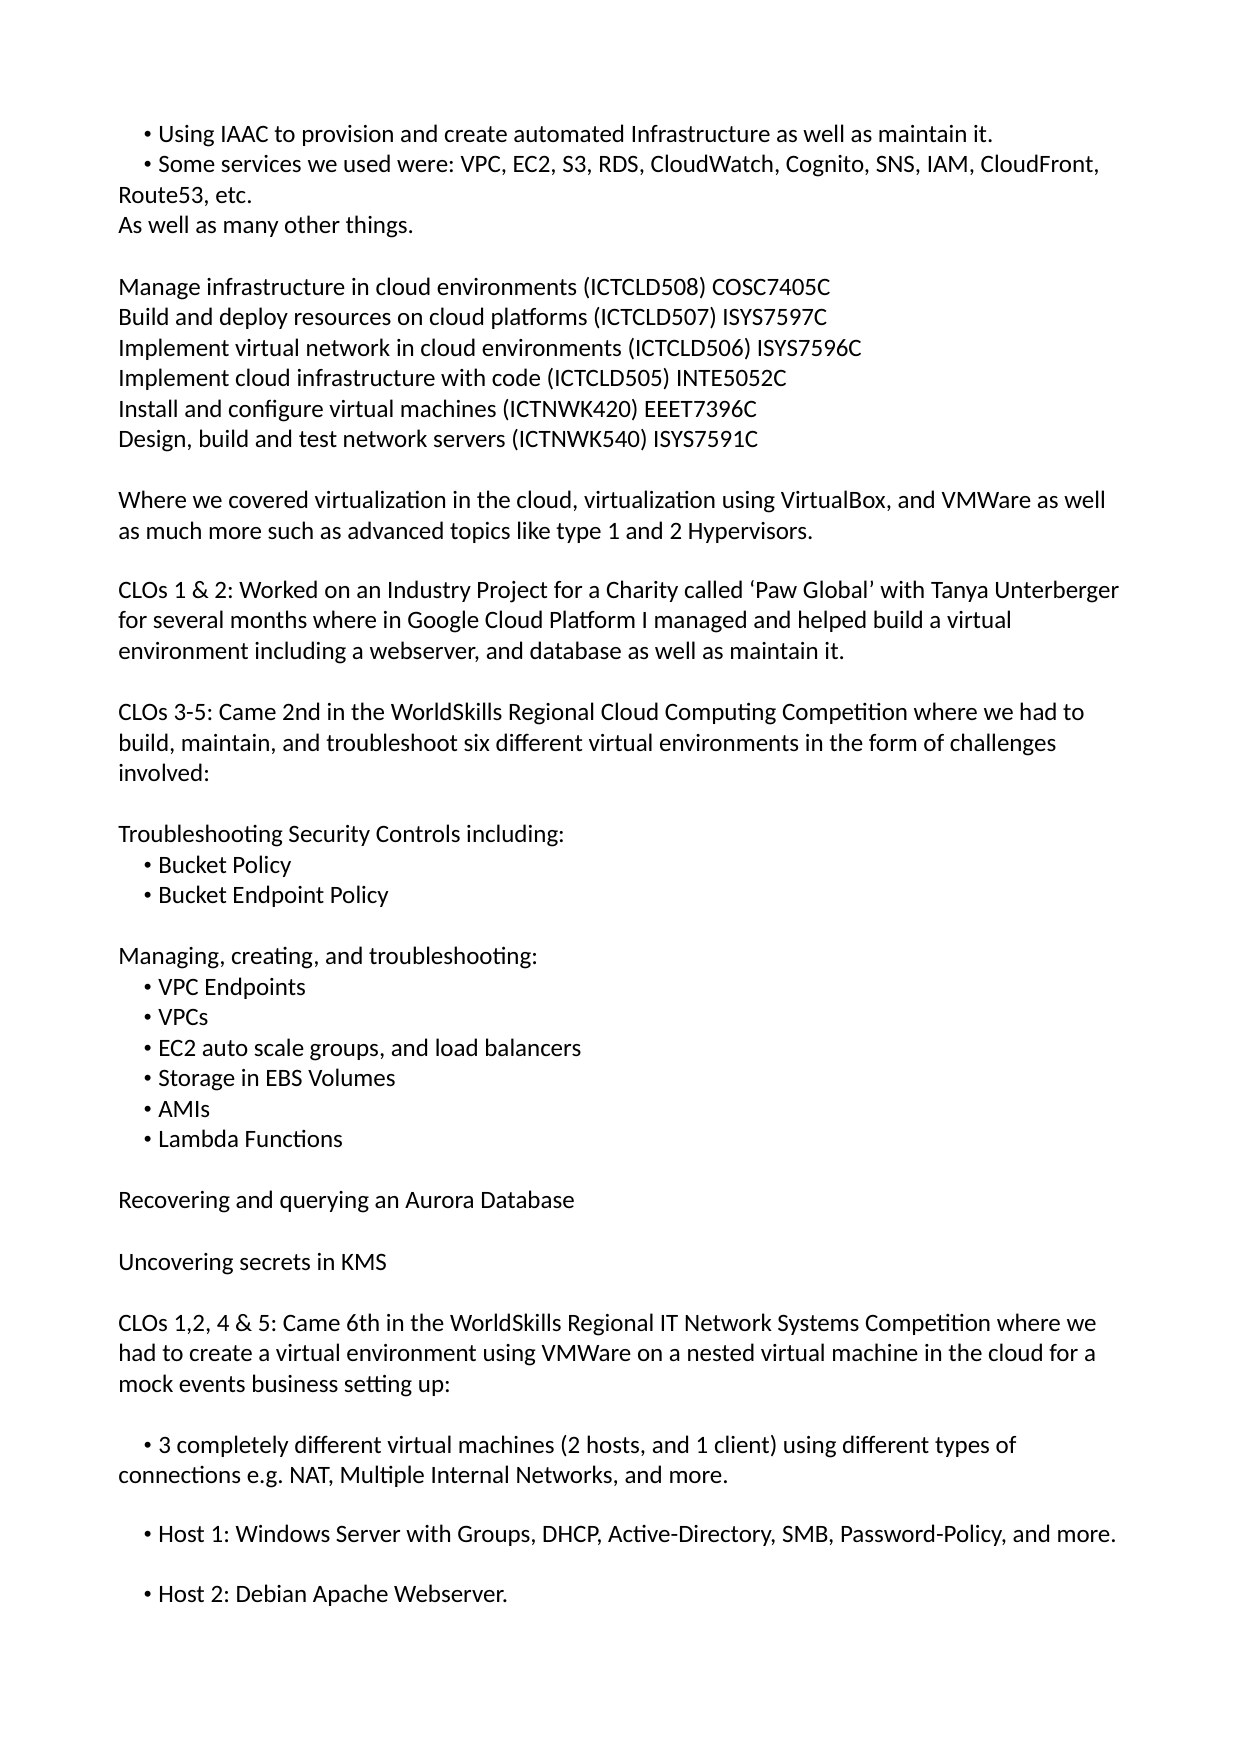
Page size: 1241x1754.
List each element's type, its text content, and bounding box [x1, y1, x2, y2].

text • Bucket Endpoint Policy [118, 879, 1122, 910]
text • VPCs [118, 1001, 1122, 1032]
text • Storage in EBS Volumes [118, 1062, 1122, 1093]
text • Host 1: Windows Server with Groups, DHCP, Active-Directory, SMB, Password-Policy, and more. [118, 1518, 1122, 1549]
text Recovering and querying an Aurora Database [118, 1184, 1122, 1215]
text • Using IAAC to provision and create automated Infrastructure as well as maintain it. [118, 118, 1122, 149]
text Install and configure virtual machines (ICTNWK420) EEET7396C [118, 393, 1122, 423]
text • Host 2: Debian Apache Webserver. [118, 1578, 1122, 1608]
text Implement virtual network in cloud environments (ICTCLD506) ISYS7596C [118, 332, 1122, 362]
text Managing, creating, and troubleshooting: [118, 940, 1122, 971]
text • EC2 auto scale groups, and load balancers [118, 1032, 1122, 1062]
text • Bucket Policy [118, 849, 1122, 879]
text CLOs 3-5: Came 2nd in the WorldSkills Regional Cloud Computing Competition where we had to build, maintain, and troubleshoot six different virtual environments in the form of challenges involved: [118, 696, 1122, 788]
text • Lambda Functions [118, 1123, 1122, 1154]
text Design, build and test network servers (ICTNWK540) ISYS7591C [118, 423, 1122, 454]
text Implement cloud infrastructure with code (ICTCLD505) INTE5052C [118, 362, 1122, 393]
text CLOs 1,2, 4 & 5: Came 6th in the WorldSkills Regional IT Network Systems Competition where we had to create a virtual environment using VMWare on a nested virtual machine in the cloud for a mock events business setting up: [118, 1307, 1122, 1398]
text Build and deploy resources on cloud platforms (ICTCLD507) ISYS7597C [118, 301, 1122, 332]
text • Some services we used were: VPC, EC2, S3, RDS, CloudWatch, Cognito, SNS, IAM, CloudFront, Route53, etc. [118, 149, 1122, 210]
text Troubleshooting Security Controls including: [118, 818, 1122, 849]
text CLOs 1 & 2: Worked on an Industry Project for a Charity called ‘Paw Global’ with Tanya Unterberger for several months where in Google Cloud Platform I managed and helped build a virtual environment including a webserver, and database as well as maintain it. [118, 574, 1122, 666]
text • AMIs [118, 1093, 1122, 1123]
text Where we covered virtualization in the cloud, virtualization using VirtualBox, and VMWare as well as much more such as advanced topics like type 1 and 2 Hypervisors. [118, 484, 1122, 545]
text • VPC Endpoints [118, 971, 1122, 1001]
text Manage infrastructure in cloud environments (ICTCLD508) COSC7405C [118, 271, 1122, 301]
text Uncovering secrets in KMS [118, 1246, 1122, 1276]
text • 3 completely different virtual machines (2 hosts, and 1 client) using different types of connections e.g. NAT, Multiple Internal Networks, and more. [118, 1429, 1122, 1490]
text As well as many other things. [118, 210, 1122, 240]
